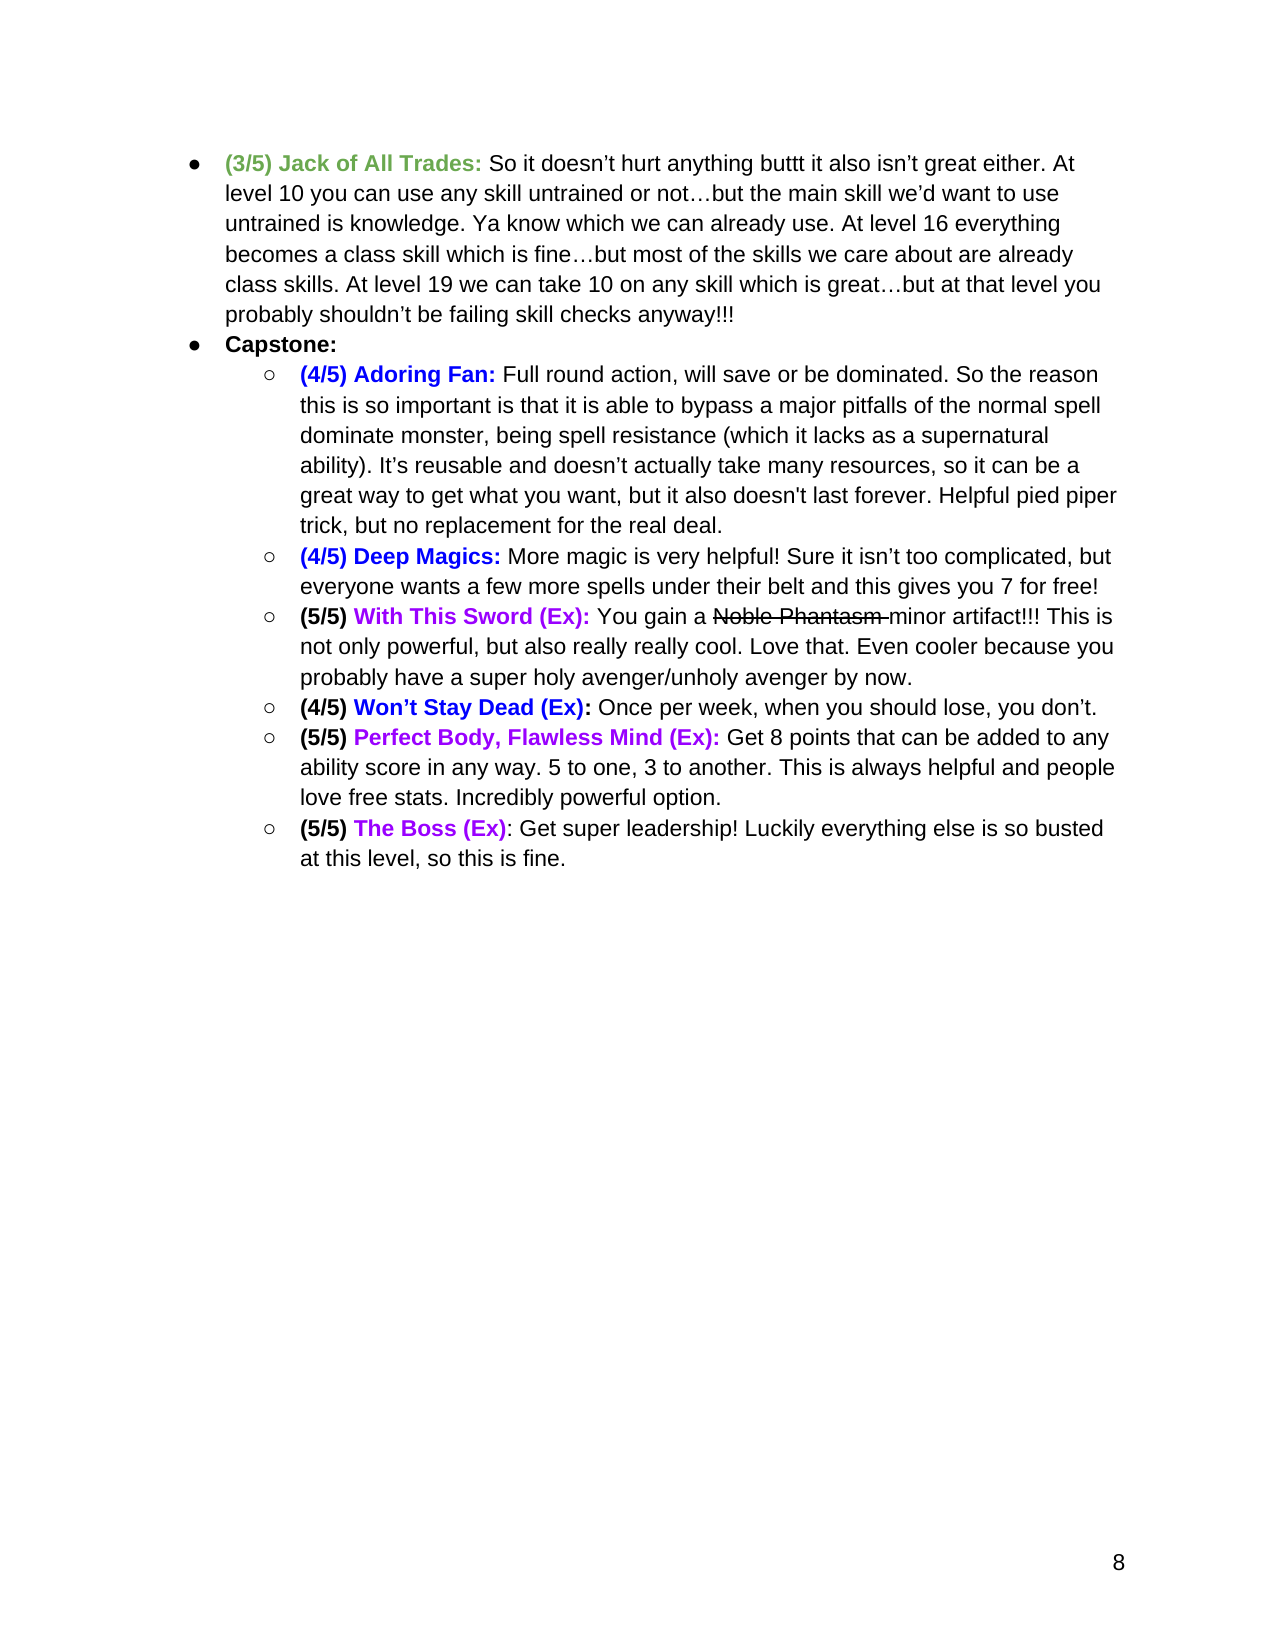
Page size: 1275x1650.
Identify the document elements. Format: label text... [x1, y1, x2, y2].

list (5/5) With This Sword (Ex): You gain a Noble Phantasm minor artifact!!! This is not only powerful, but also really really cool. Love that. Even cooler because you probably have a super holy avenger/unholy avenger by now. [262, 603, 1125, 690]
list (4/5) Adoring Fan: Full round action, will save or be dominated. So the reason this is so important is that it is able to bypass a major pitfalls of the normal spell dominate monster, being spell resistance (which it lacks as a supernatural ability). It’s reusable and doesn’t actually take many resources, so it can be a great way to get what you want, but it also doesn't last forever. Helpful pied piper trick, but no replacement for the real deal. [262, 361, 1125, 539]
list (4/5) Deep Magics: More magic is very helpful! Sure it isn’t too complicated, but everyone wants a few more spells under their belt and this gives you 7 for free! [262, 543, 1125, 599]
list (4/5) Won’t Stay Dead (Ex): Once per week, when you should lose, you don’t. [262, 694, 1125, 720]
list (5/5) The Boss (Ex): Get super leadership! Luckily everything else is so busted at this level, so this is fine. [262, 814, 1125, 871]
list Capstone: [187, 331, 1125, 358]
list (3/5) Jack of All Trades: So it doesn’t hurt anything buttt it also isn’t great either. At level 10 you can use any skill untrained or not…but the main skill we’d want to use untrained is knowledge. Ya know which we can already use. At level 16 everything becomes a class skill which is fine…but most of the skills we care about are already class skills. At level 19 we can take 10 on any skill which is great…but at that level you probably shouldn’t be failing skill checks anyway!!! [187, 150, 1125, 327]
list (5/5) Perfect Body, Flawless Mind (Ex): Get 8 points that can be added to any ability score in any way. 5 to one, 3 to another. This is always helpful and people love free stats. Incredibly powerful option. [262, 724, 1125, 811]
